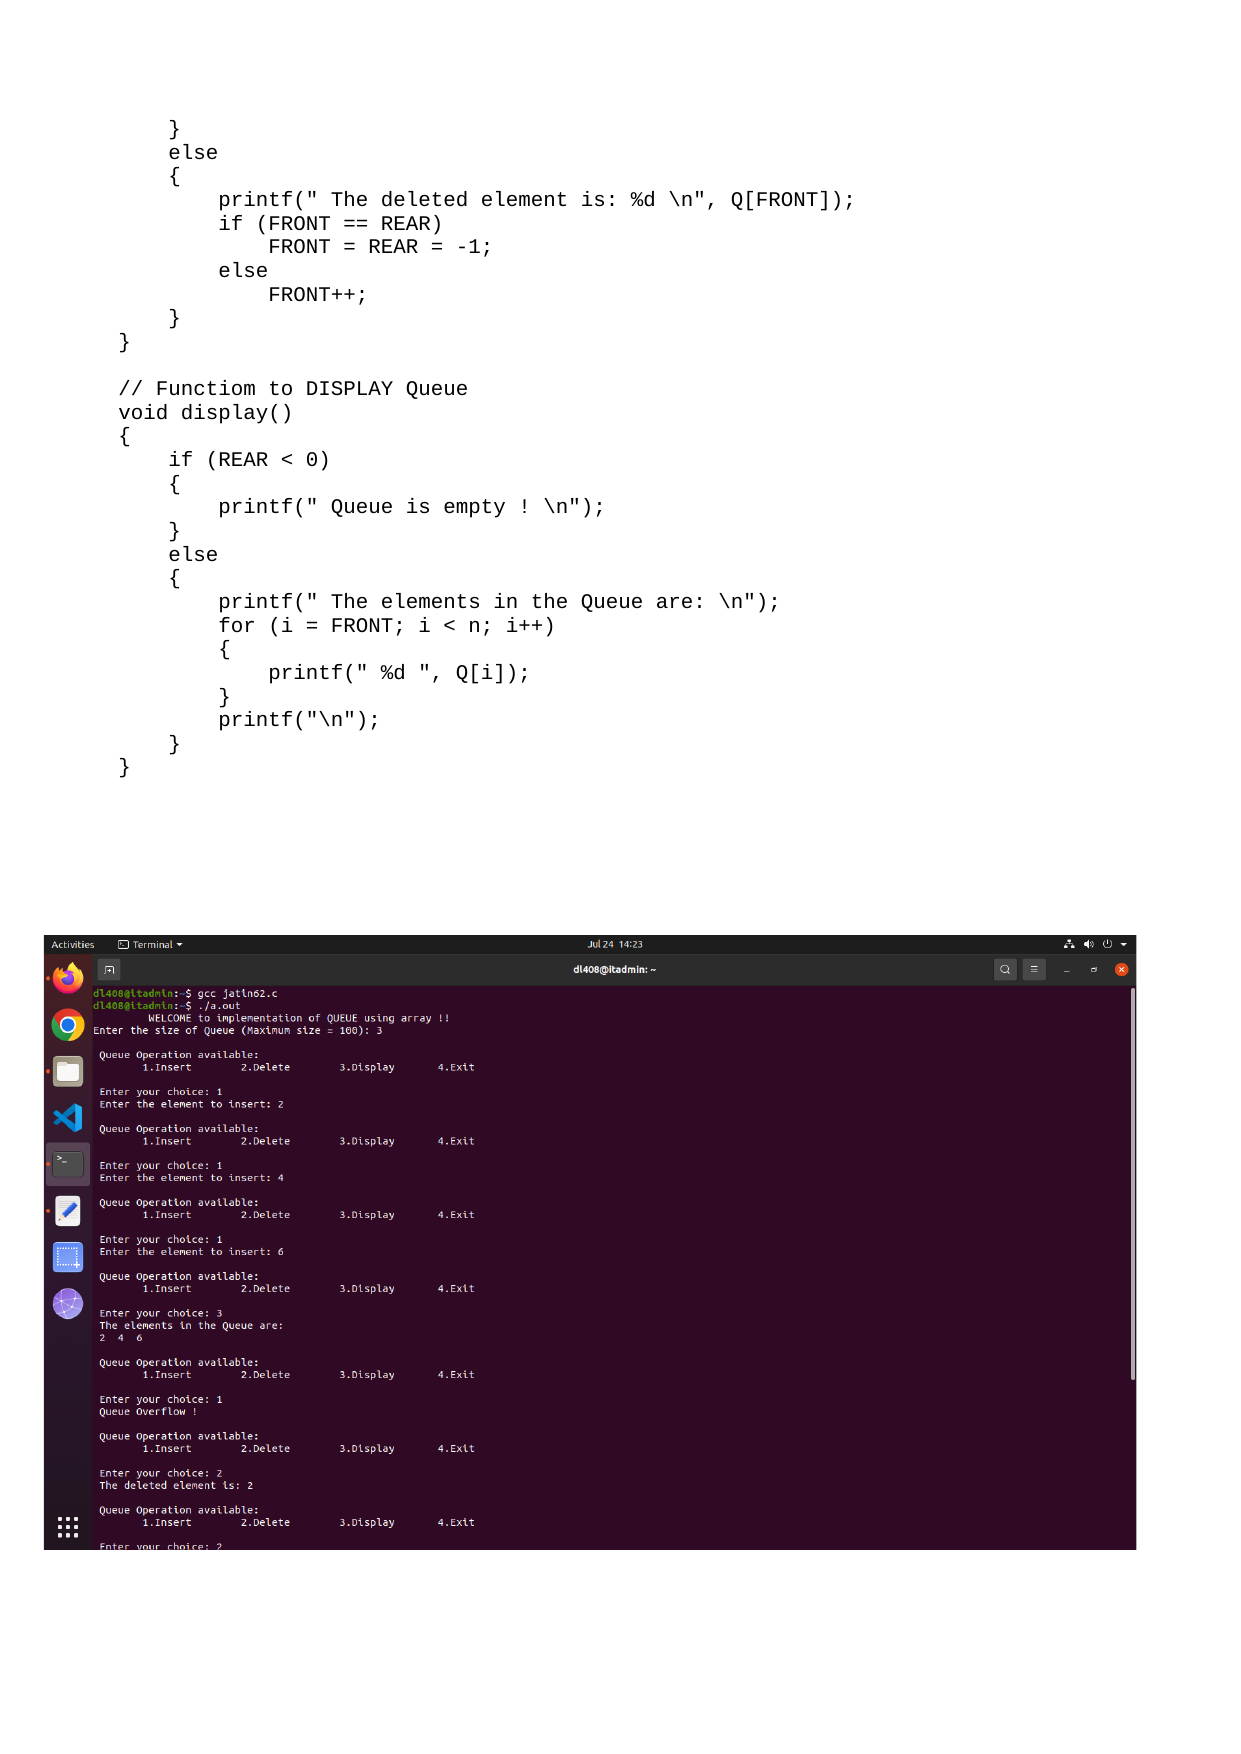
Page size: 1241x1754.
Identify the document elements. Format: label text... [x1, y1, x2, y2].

text FRONT = REAR = -1; [118, 236, 1122, 260]
text printf(" The deleted element is: %d \n", Q[FRONT]); [118, 189, 1122, 213]
text } [118, 733, 1122, 757]
text else [118, 142, 1122, 165]
text printf(" %d ", Q[i]); [118, 662, 1122, 686]
text printf(" The elements in the Queue are: \n"); [118, 591, 1122, 615]
text FRONT++; [118, 284, 1122, 307]
text printf("\n"); [118, 709, 1122, 733]
text } [118, 686, 1122, 709]
text } [118, 331, 1122, 354]
text { [118, 473, 1122, 496]
text } [118, 307, 1122, 331]
text } [118, 118, 1122, 142]
text for (i = FRONT; i < n; i++) [118, 615, 1122, 638]
text { [118, 165, 1122, 189]
text { [118, 426, 1122, 449]
text { [118, 638, 1122, 662]
text void display() [118, 402, 1122, 426]
text // Functiom to DISPLAY Queue [118, 378, 1122, 402]
text else [118, 544, 1122, 567]
text if (FRONT == REAR) [118, 213, 1122, 236]
text } [118, 757, 1122, 780]
text { [118, 567, 1122, 591]
text if (REAR < 0) [118, 449, 1122, 473]
text else [118, 260, 1122, 284]
picture [43, 935, 1137, 1550]
text printf(" Queue is empty ! \n"); [118, 496, 1122, 520]
text } [118, 520, 1122, 544]
